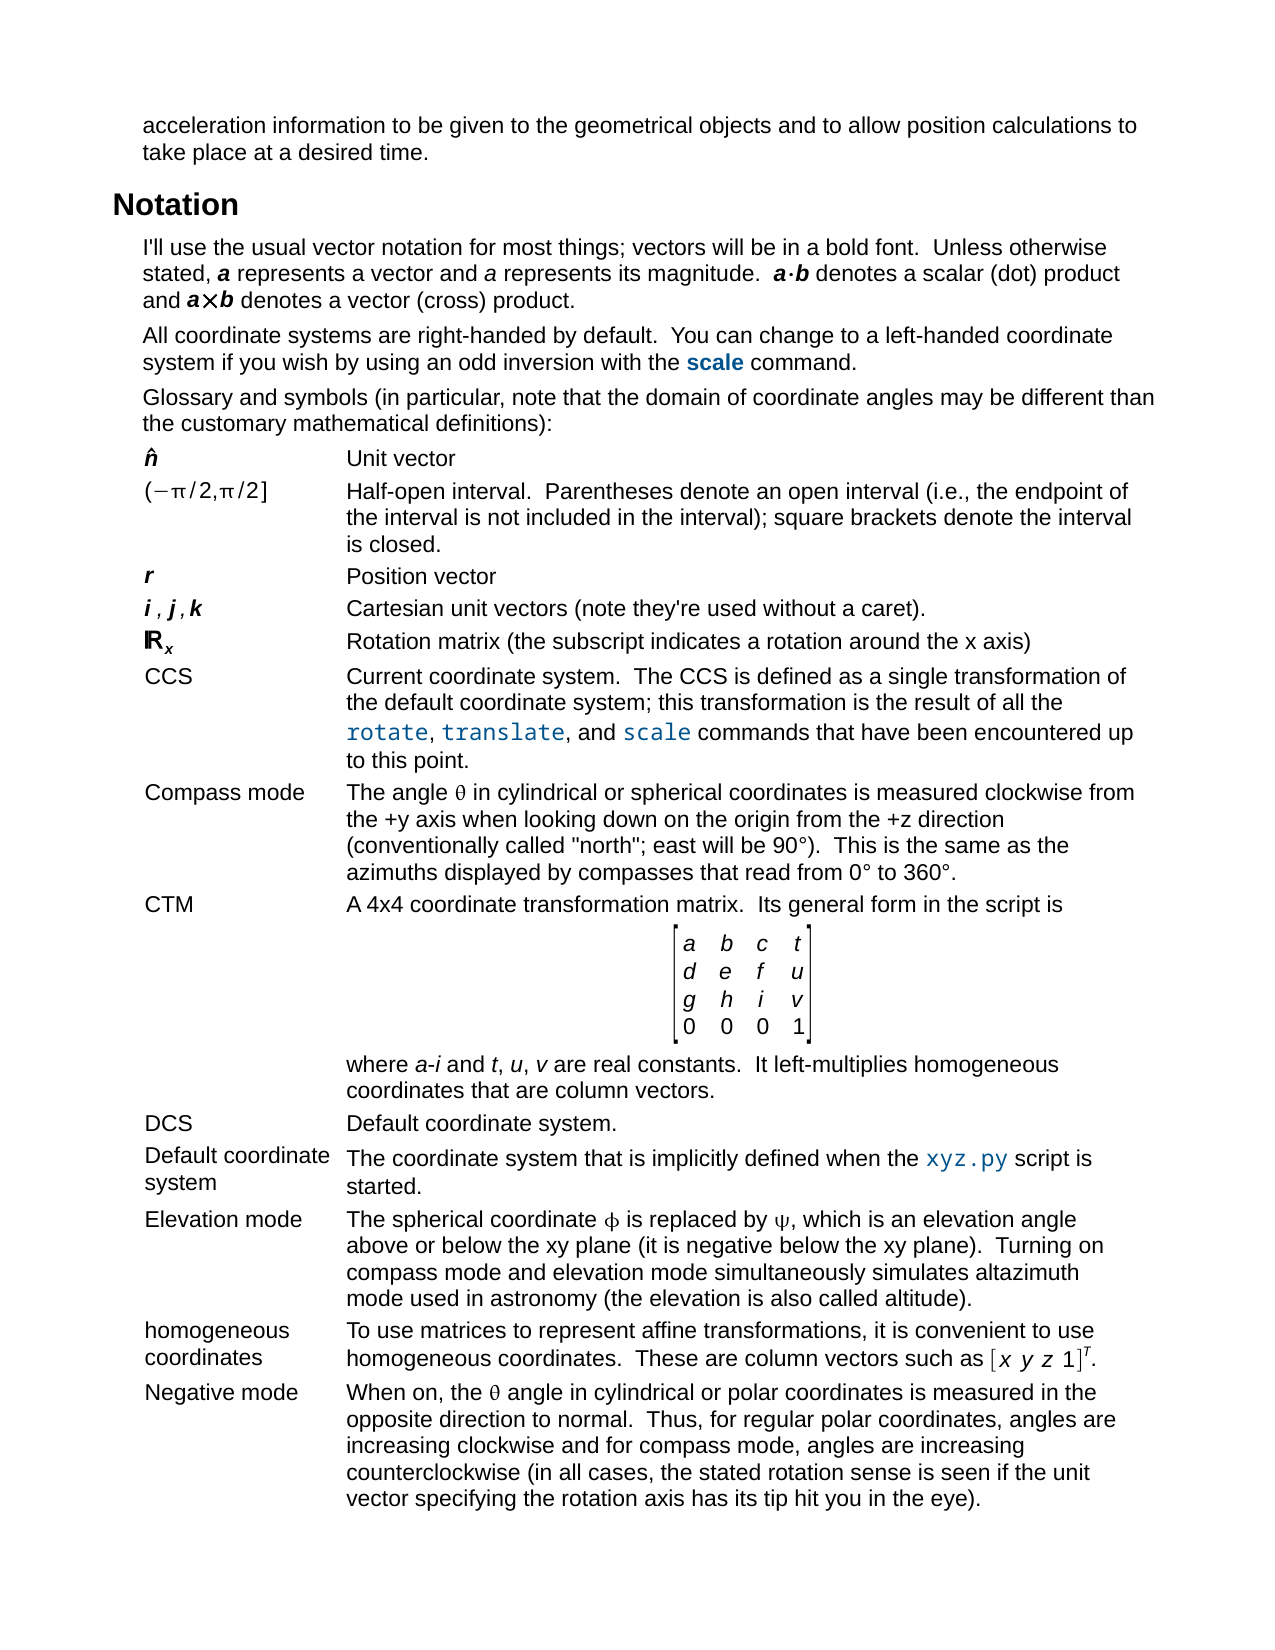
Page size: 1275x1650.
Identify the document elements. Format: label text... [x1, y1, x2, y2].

text I'll use the usual vector notation for most things; vectors will be in a bold font. Unless otherwise stated, represents a vector and represents its magnitude. denotes a scalar (dot) product and denotes a vector (cross) product. [142, 234, 1162, 313]
table_cell When on, the  angle in cylindrical or polar coordinates is measured in the opposite direction to normal. Thus, for regular polar coordinates, angles are increasing clockwise and for compass mode, angles are increasing counterclockwise (in all cases, the stated rotation sense is seen if the unit vector specifying the rotation axis has its tip hit you in the eye). [346, 1379, 1142, 1517]
table_cell Rotation matrix (the subscript indicates a rotation around the x axis) [346, 628, 1142, 663]
table_cell Default coordinate system. [346, 1110, 1142, 1142]
table_cell A 4x4 coordinate transformation matrix. Its general form in the script is where a-i and t, u, v are real constants. It left-multiplies homogeneous coordinates that are column vectors. [346, 891, 1142, 1110]
table_cell The coordinate system that is implicitly defined when the xyz.py script is started. [346, 1142, 1142, 1206]
table_cell DCS [144, 1110, 346, 1142]
table_cell [144, 478, 346, 563]
table_cell Negative mode [144, 1379, 346, 1517]
table_cell [144, 563, 346, 595]
table_cell homogeneous coordinates [144, 1317, 346, 1379]
table_cell Elevation mode [144, 1206, 346, 1317]
table_cell CCS [144, 663, 346, 779]
table_cell Current coordinate system. The CCS is defined as a single transformation of the default coordinate system; this transformation is the result of all the rotate, translate, and scale commands that have been encountered up to this point. [346, 663, 1142, 779]
table_cell The angle  in cylindrical or spherical coordinates is measured clockwise from the +y axis when looking down on the origin from the +z direction (conventionally called "north"; east will be 90°). This is the same as the azimuths displayed by compasses that read from 0° to 360°. [346, 779, 1142, 891]
table_cell The spherical coordinate  is replaced by , which is an elevation angle above or below the xy plane (it is negative below the xy plane). Turning on compass mode and elevation mode simultaneously simulates altazimuth mode used in astronomy (the elevation is also called altitude). [346, 1206, 1142, 1317]
subtitle Notation [112, 186, 1162, 222]
table_cell To use matrices to represent affine transformations, it is convenient to use homogeneous coordinates. These are column vectors such as . [346, 1317, 1142, 1379]
table_header Unit vector [346, 445, 1142, 478]
table_cell Half-open interval. Parentheses denote an open interval (i.e., the endpoint of the interval is not included in the interval); square brackets denote the interval is closed. [346, 478, 1142, 563]
table_cell [144, 628, 346, 663]
table_cell [144, 595, 346, 628]
text acceleration information to be given to the geometrical objects and to allow position calculations to take place at a desired time. [142, 112, 1162, 165]
table_cell Default coordinate system [144, 1142, 346, 1206]
table_cell Compass mode [144, 779, 346, 891]
table_cell Position vector [346, 563, 1142, 595]
text Glossary and symbols (in particular, note that the domain of coordinate angles may be different than the customary mathematical definitions): [142, 384, 1162, 436]
table_cell CTM [144, 891, 346, 1110]
text All coordinate systems are right-handed by default. You can change to a left-handed coordinate system if you wish by using an odd inversion with the scale command. [142, 322, 1162, 375]
table_header [144, 445, 346, 478]
table_cell Cartesian unit vectors (note they're used without a caret). [346, 595, 1142, 628]
